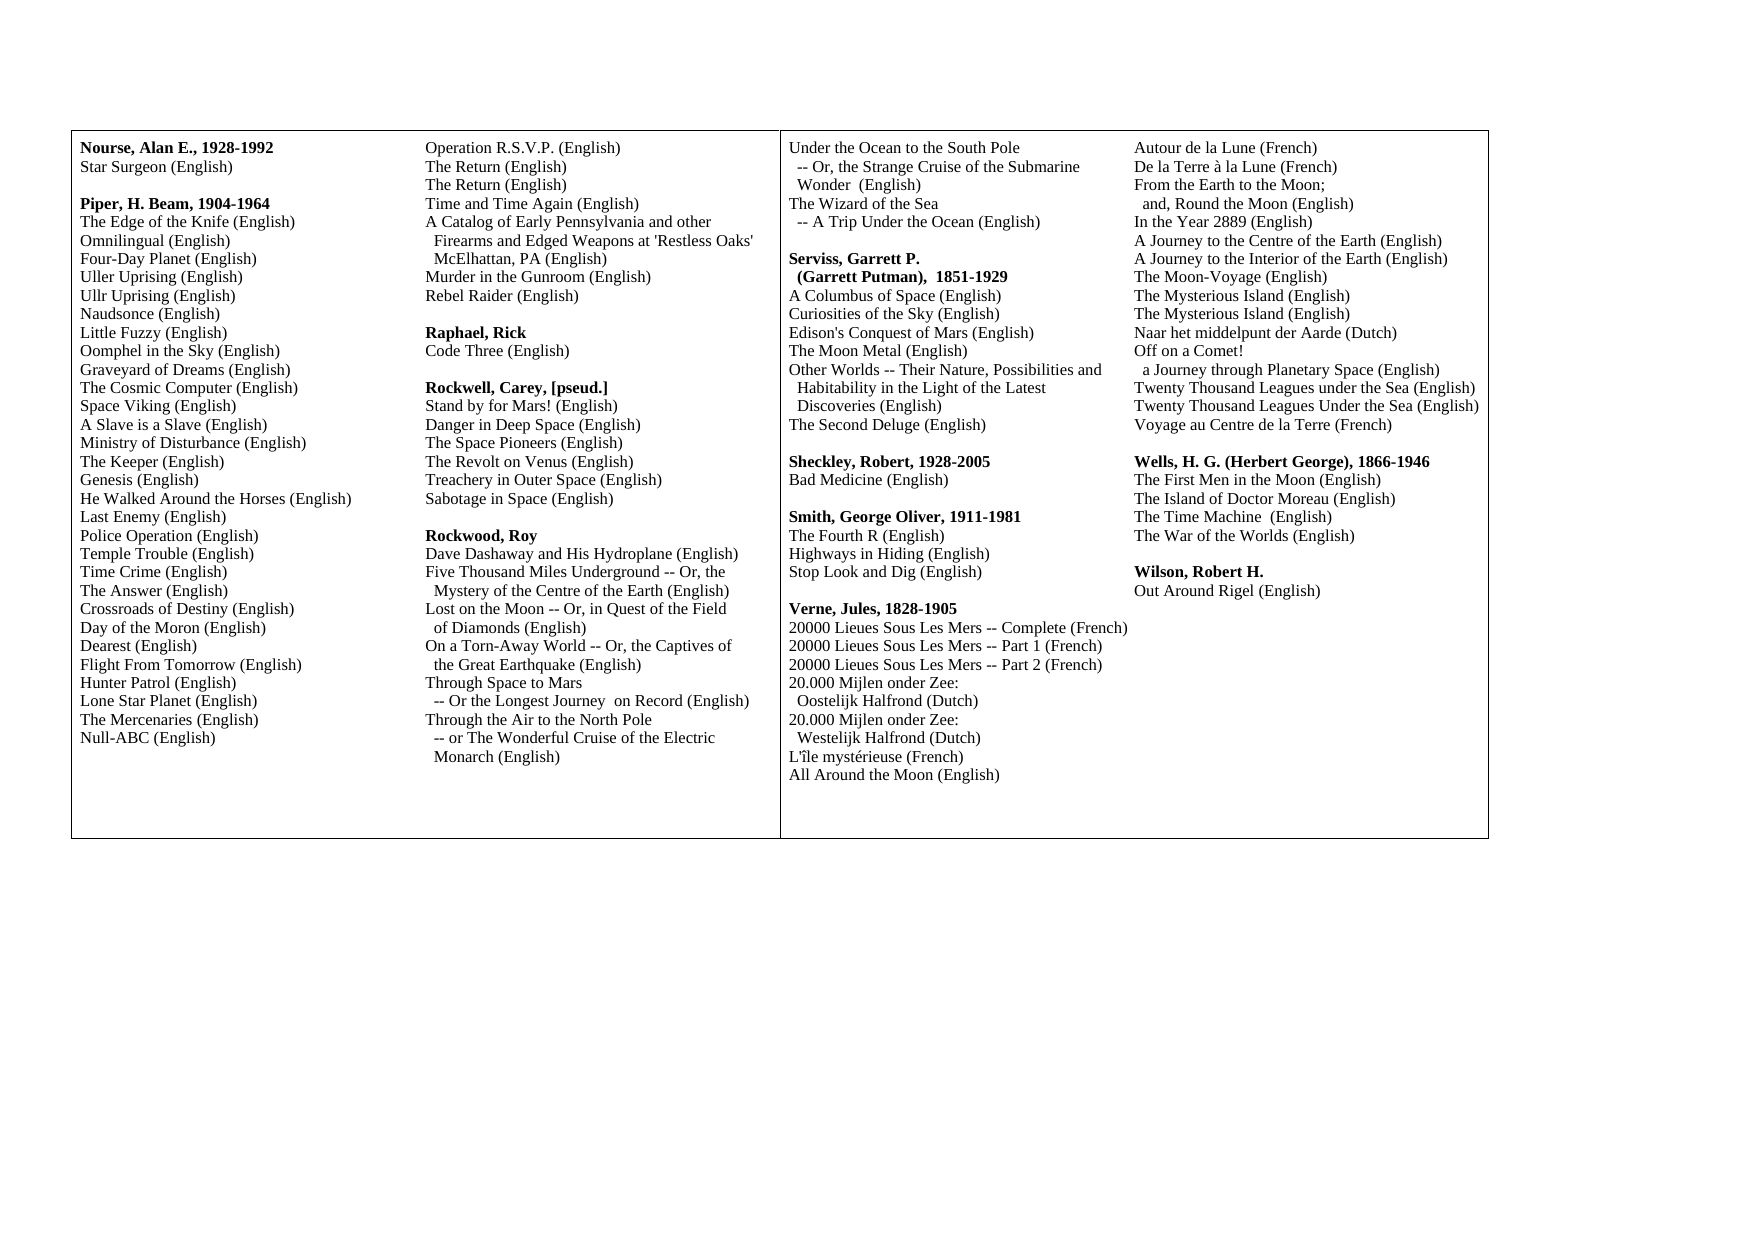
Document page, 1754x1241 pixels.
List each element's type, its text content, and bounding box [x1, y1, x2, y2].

text Ullr Uprising (English) [80, 286, 425, 305]
text Stop Look and Dig (English) [788, 563, 1134, 581]
text The Return (English) [425, 176, 771, 194]
text A Journey to the Centre of the Earth (English) [1134, 231, 1479, 249]
text The Keeper (English) [80, 452, 425, 471]
text Star Surgeon (English) [80, 157, 425, 176]
text Sheckley, Robert, 1928-2005 [788, 452, 1134, 471]
text The War of the Worlds (English) [1134, 526, 1479, 544]
text Wonder (English) [788, 176, 1134, 194]
text Treachery in Outer Space (English) [425, 471, 771, 489]
text 20000 Lieues Sous Les Mers -- Part 2 (French) [788, 655, 1134, 673]
text Dave Dashaway and His Hydroplane (English) [425, 544, 771, 563]
text 20.000 Mijlen onder Zee: [788, 673, 1134, 692]
text -- Or, the Strange Cruise of the Submarine [788, 157, 1134, 176]
text The Moon-Voyage (English) [1134, 268, 1479, 286]
text Voyage au Centre de la Terre (French) [1134, 415, 1479, 434]
text Out Around Rigel (English) [1134, 581, 1479, 600]
text Time and Time Again (English) [425, 194, 771, 213]
text The Island of Doctor Moreau (English) [1134, 489, 1479, 508]
text Null-ABC (English) [80, 729, 425, 747]
text The Revolt on Venus (English) [425, 452, 771, 471]
text -- Or the Longest Journey on Record (English) [425, 692, 771, 710]
text Hunter Patrol (English) [80, 673, 425, 692]
text Under the Ocean to the South Pole [788, 139, 1134, 157]
text 20000 Lieues Sous Les Mers -- Part 1 (French) [788, 637, 1134, 655]
text Temple Trouble (English) [80, 544, 425, 563]
text Dearest (English) [80, 637, 425, 655]
text The Cosmic Computer (English) [80, 378, 425, 397]
text The Moon Metal (English) [788, 342, 1134, 360]
text Monarch (English) [425, 747, 771, 766]
text of Diamonds (English) [425, 618, 771, 637]
text The Wizard of the Sea [788, 194, 1134, 213]
text The Mysterious Island (English) [1134, 305, 1479, 323]
text De la Terre à la Lune (French) [1134, 157, 1479, 176]
text Rebel Raider (English) [425, 286, 771, 305]
text (Garrett Putman), 1851-1929 [788, 268, 1134, 286]
text Omnilingual (English) [80, 231, 425, 249]
text Oostelijk Halfrond (Dutch) [788, 692, 1134, 710]
text 20000 Lieues Sous Les Mers -- Complete (French) [788, 618, 1134, 637]
text Stand by for Mars! (English) [425, 397, 771, 415]
text Wells, H. G. (Herbert George), 1866-1946 [1134, 452, 1479, 471]
text Off on a Comet! [1134, 342, 1479, 360]
text The First Men in the Moon (English) [1134, 471, 1479, 489]
text A Slave is a Slave (English) [80, 415, 425, 434]
text Crossroads of Destiny (English) [80, 600, 425, 618]
text L'île mystérieuse (French) [788, 747, 1134, 766]
text Code Three (English) [425, 342, 771, 360]
text All Around the Moon (English) [788, 766, 1134, 784]
text Police Operation (English) [80, 526, 425, 544]
text Habitability in the Light of the Latest [788, 378, 1134, 397]
text the Great Earthquake (English) [425, 655, 771, 673]
text Rockwell, Carey, [pseud.] [425, 378, 771, 397]
text Edison's Conquest of Mars (English) [788, 323, 1134, 342]
text Verne, Jules, 1828-1905 [788, 600, 1134, 618]
text 20.000 Mijlen onder Zee: [788, 710, 1134, 729]
text The Time Machine (English) [1134, 508, 1479, 526]
text Nourse, Alan E., 1928-1992 [80, 139, 425, 157]
text Five Thousand Miles Underground -- Or, the [425, 563, 771, 581]
text A Columbus of Space (English) [788, 286, 1134, 305]
text Bad Medicine (English) [788, 471, 1134, 489]
text Graveyard of Dreams (English) [80, 360, 425, 378]
text Other Worlds -- Their Nature, Possibilities and [788, 360, 1134, 378]
text The Second Deluge (English) [788, 415, 1134, 434]
text Curiosities of the Sky (English) [788, 305, 1134, 323]
text Operation R.S.V.P. (English) [425, 139, 771, 157]
text Flight From Tomorrow (English) [80, 655, 425, 673]
text -- A Trip Under the Ocean (English) [788, 213, 1134, 231]
text Sabotage in Space (English) [425, 489, 771, 508]
text Time Crime (English) [80, 563, 425, 581]
text Day of the Moron (English) [80, 618, 425, 637]
text Highways in Hiding (English) [788, 544, 1134, 563]
text In the Year 2889 (English) [1134, 213, 1479, 231]
text Piper, H. Beam, 1904-1964 [80, 194, 425, 213]
text A Journey to the Interior of the Earth (English) [1134, 249, 1479, 268]
text Space Viking (English) [80, 397, 425, 415]
text Autour de la Lune (French) [1134, 139, 1479, 157]
text Naar het middelpunt der Aarde (Dutch) [1134, 323, 1479, 342]
text Little Fuzzy (English) [80, 323, 425, 342]
text Mystery of the Centre of the Earth (English) [425, 581, 771, 600]
text Four-Day Planet (English) [80, 249, 425, 268]
text Discoveries (English) [788, 397, 1134, 415]
text He Walked Around the Horses (English) [80, 489, 425, 508]
text The Mysterious Island (English) [1134, 286, 1479, 305]
text Naudsonce (English) [80, 305, 425, 323]
text Westelijk Halfrond (Dutch) [788, 729, 1134, 747]
text Twenty Thousand Leagues under the Sea (English) [1134, 378, 1479, 397]
text Serviss, Garrett P. [788, 249, 1134, 268]
text The Mercenaries (English) [80, 710, 425, 729]
text Uller Uprising (English) [80, 268, 425, 286]
text Rockwood, Roy [425, 526, 771, 544]
text Wilson, Robert H. [1134, 563, 1479, 581]
text From the Earth to the Moon; [1134, 176, 1479, 194]
text Through the Air to the North Pole [425, 710, 771, 729]
text -- or The Wonderful Cruise of the Electric [425, 729, 771, 747]
text Lost on the Moon -- Or, in Quest of the Field [425, 600, 771, 618]
text Smith, George Oliver, 1911-1981 [788, 508, 1134, 526]
text A Catalog of Early Pennsylvania and other [425, 213, 771, 231]
text Oomphel in the Sky (English) [80, 342, 425, 360]
text Ministry of Disturbance (English) [80, 434, 425, 452]
text Firearms and Edged Weapons at 'Restless Oaks' [425, 231, 771, 249]
text Genesis (English) [80, 471, 425, 489]
text McElhattan, PA (English) [425, 249, 771, 268]
text Through Space to Mars [425, 673, 771, 692]
text The Answer (English) [80, 581, 425, 600]
text Danger in Deep Space (English) [425, 415, 771, 434]
text Last Enemy (English) [80, 508, 425, 526]
text The Return (English) [425, 157, 771, 176]
text The Space Pioneers (English) [425, 434, 771, 452]
text a Journey through Planetary Space (English) [1134, 360, 1479, 378]
text Raphael, Rick [425, 323, 771, 342]
text The Fourth R (English) [788, 526, 1134, 544]
text and, Round the Moon (English) [1134, 194, 1479, 213]
text On a Torn-Away World -- Or, the Captives of [425, 637, 771, 655]
text The Edge of the Knife (English) [80, 213, 425, 231]
text Murder in the Gunroom (English) [425, 268, 771, 286]
text Twenty Thousand Leagues Under the Sea (English) [1134, 397, 1479, 415]
text Lone Star Planet (English) [80, 692, 425, 710]
